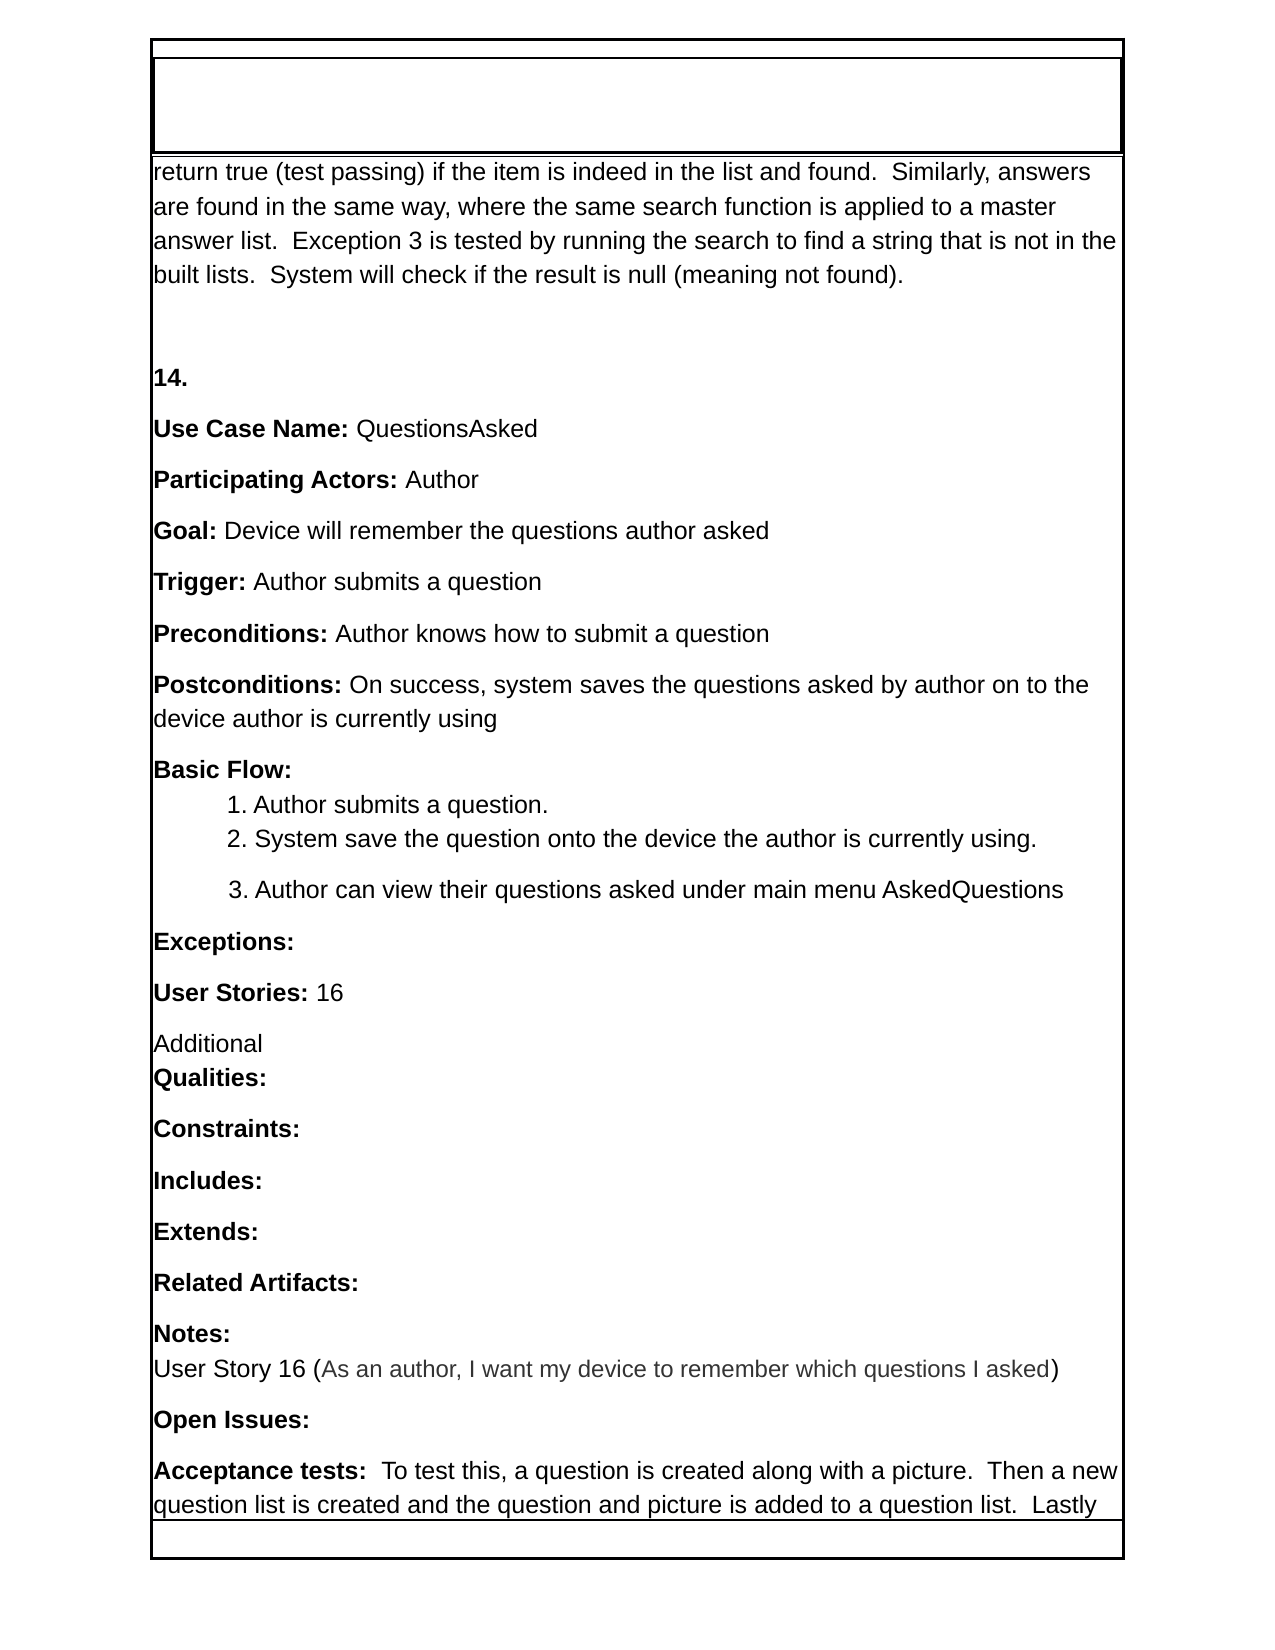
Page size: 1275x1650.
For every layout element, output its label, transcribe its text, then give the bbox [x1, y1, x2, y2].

text Acceptance tests: To test this, a question is created along with a picture. Then a new question list is created and the question and picture is added to a question list. Lastly [153, 1454, 1122, 1519]
text return true (test passing) if the item is indeed in the list and found. Similarly, answers are found in the same way, where the same search function is applied to a master answer list. Exception 3 is tested by running the search to find a string that is not in the built lists. System will check if the result is null (meaning not found). [153, 157, 1122, 289]
text Goal: Device will remember the questions author asked [153, 515, 1122, 545]
text Trigger: Author submits a question [153, 566, 1122, 596]
text Participating Actors: Author [153, 463, 1122, 494]
text Basic Flow: 1. Author submits a question. 2. System save the question onto the device the author is currently using. [153, 754, 1122, 853]
text Postconditions: On success, system saves the questions asked by author on to the device author is currently using [153, 668, 1122, 733]
text Includes: [153, 1164, 1122, 1194]
text 14. [153, 361, 1122, 392]
text Exceptions: [153, 925, 1122, 955]
text Use Case Name: QuestionsAsked [153, 412, 1122, 443]
text 3. Author can view their questions asked under main menu AskedQuestions [153, 874, 1122, 904]
text Related Artifacts: [153, 1266, 1122, 1297]
text Open Issues: [153, 1403, 1122, 1433]
text Extends: [153, 1215, 1122, 1246]
text Constraints: [153, 1113, 1122, 1143]
text Notes: User Story 16 (As an author, I want my device to remember which questions I asked) [153, 1317, 1122, 1382]
text Additional Qualities: [153, 1027, 1122, 1092]
text Preconditions: Author knows how to submit a question [153, 617, 1122, 647]
text User Stories: 16 [153, 976, 1122, 1006]
